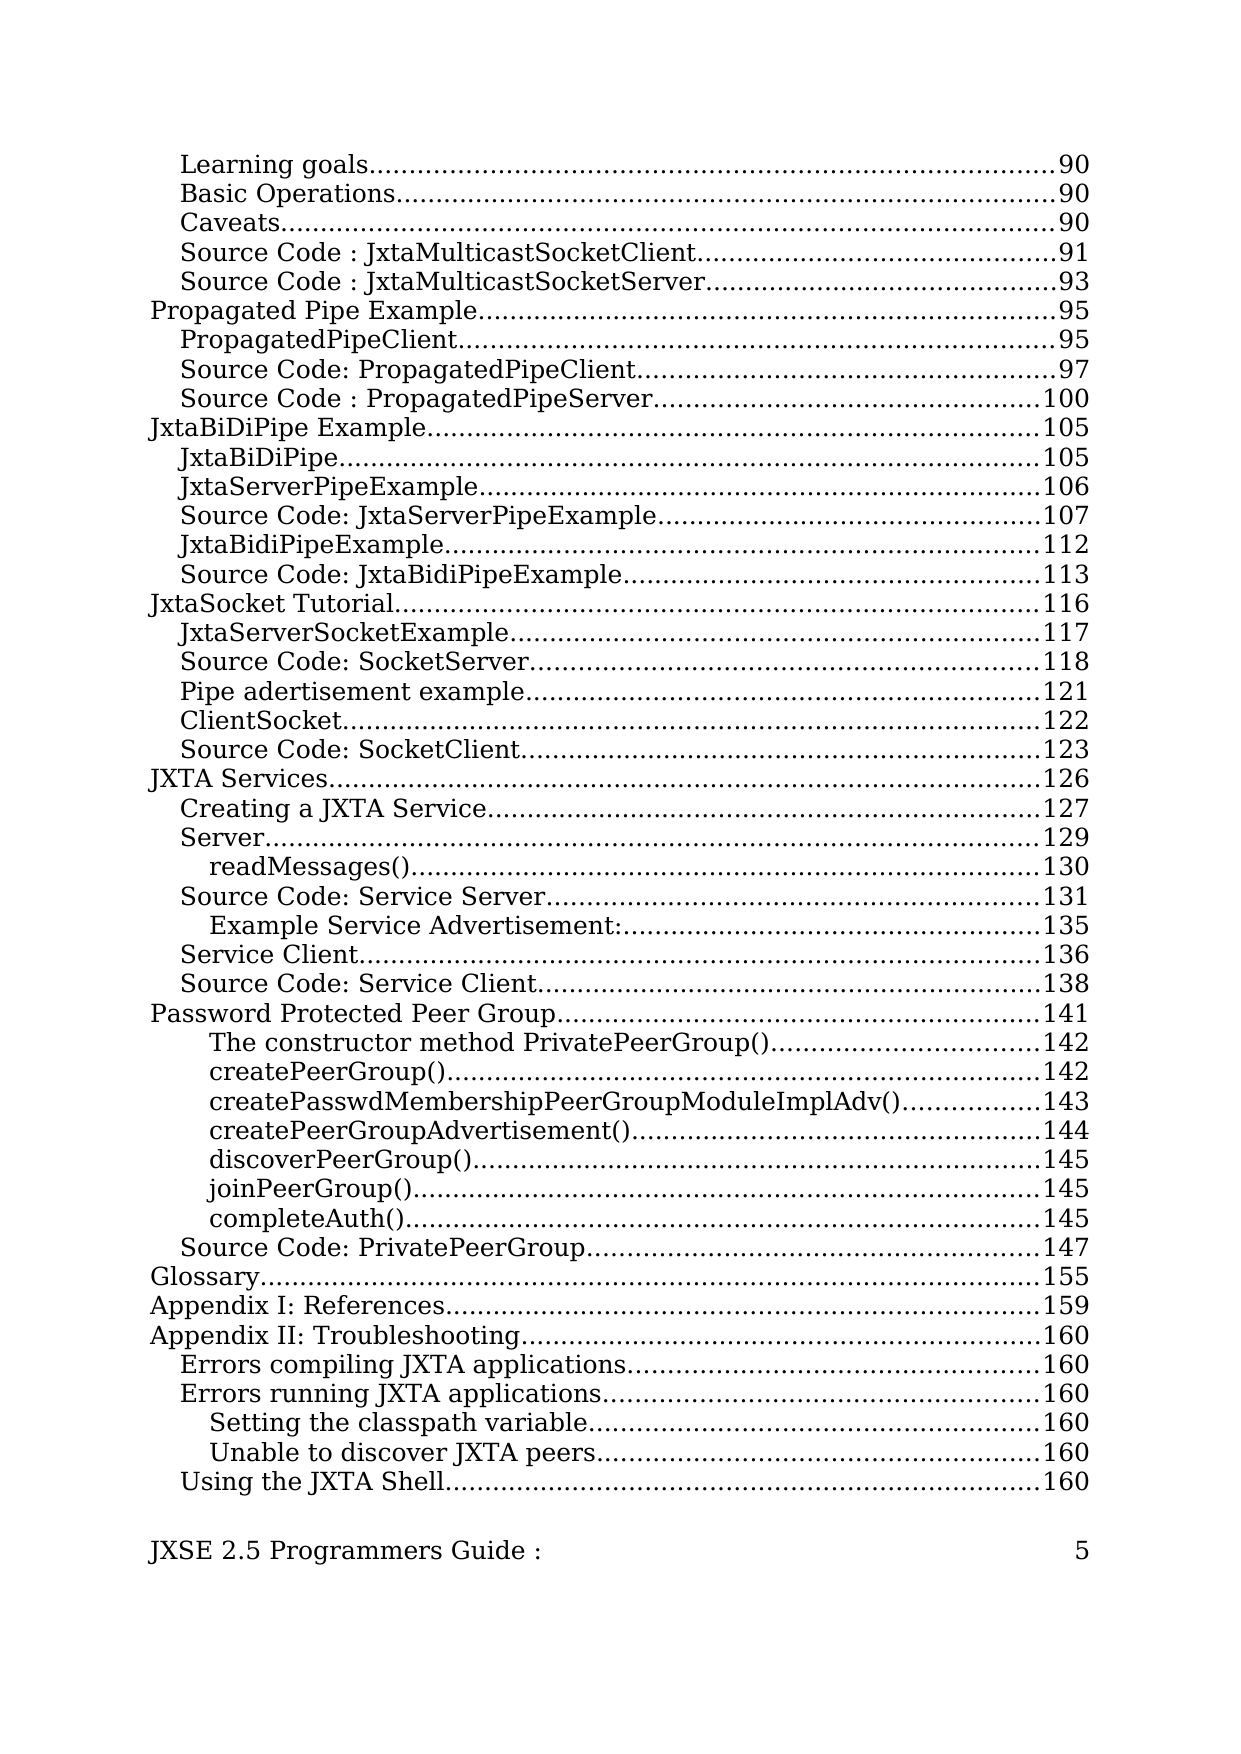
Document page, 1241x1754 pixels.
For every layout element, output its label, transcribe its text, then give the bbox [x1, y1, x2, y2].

text Basic Operations 90 [179, 179, 1090, 208]
text Errors compiling JXTA applications 160 [179, 1350, 1090, 1379]
text Source Code: SocketServer 118 [179, 648, 1090, 677]
text Source Code: Service Server 131 [179, 882, 1090, 911]
text Server 129 [179, 823, 1090, 852]
text Source Code : JxtaMulticastSocketClient 91 [179, 238, 1090, 267]
text completeAuth() 145 [209, 1204, 1090, 1233]
text joinPeerGroup() 145 [209, 1174, 1090, 1204]
text JxtaSocket Tutorial 116 [150, 589, 1090, 618]
text JxtaServerSocketExample 117 [179, 618, 1090, 648]
text Appendix II: Troubleshooting 160 [150, 1321, 1090, 1350]
text JXTA Services 126 [150, 765, 1090, 794]
text Source Code : JxtaMulticastSocketServer 93 [179, 267, 1090, 296]
text readMessages() 130 [209, 852, 1090, 882]
text Errors running JXTA applications 160 [179, 1379, 1090, 1409]
text Propagated Pipe Example 95 [150, 296, 1090, 326]
text PropagatedPipeClient 95 [179, 326, 1090, 355]
text Glossary 155 [150, 1262, 1090, 1292]
text createPasswdMembershipPeerGroupModuleImplAdv() 143 [209, 1087, 1090, 1116]
text Using the JXTA Shell 160 [179, 1467, 1090, 1496]
text Source Code: PropagatedPipeClient 97 [179, 355, 1090, 384]
text JxtaBiDiPipe 105 [179, 443, 1090, 472]
text Learning goals 90 [179, 150, 1090, 179]
text Password Protected Peer Group 141 [150, 999, 1090, 1028]
text Setting the classpath variable 160 [209, 1409, 1090, 1438]
text Appendix I: References 159 [150, 1292, 1090, 1321]
text JxtaBiDiPipe Example 105 [150, 413, 1090, 443]
text The constructor method PrivatePeerGroup() 142 [209, 1028, 1090, 1057]
text Source Code: JxtaBidiPipeExample 113 [179, 560, 1090, 589]
text createPeerGroupAdvertisement() 144 [209, 1116, 1090, 1145]
text discoverPeerGroup() 145 [209, 1145, 1090, 1174]
text Creating a JXTA Service 127 [179, 794, 1090, 823]
text createPeerGroup() 142 [209, 1057, 1090, 1087]
text Service Client 136 [179, 940, 1090, 969]
text Caveats 90 [179, 208, 1090, 238]
text Source Code: JxtaServerPipeExample 107 [179, 501, 1090, 531]
text Source Code : PropagatedPipeServer 100 [179, 384, 1090, 413]
text JxtaBidiPipeExample 112 [179, 531, 1090, 560]
text Source Code: Service Client 138 [179, 969, 1090, 999]
text JxtaServerPipeExample 106 [179, 472, 1090, 501]
text Source Code: PrivatePeerGroup 147 [179, 1233, 1090, 1262]
text Source Code: SocketClient 123 [179, 735, 1090, 765]
text ClientSocket 122 [179, 706, 1090, 735]
text Example Service Advertisement: 135 [209, 911, 1090, 940]
text Pipe adertisement example 121 [179, 677, 1090, 706]
text Unable to discover JXTA peers 160 [209, 1438, 1090, 1467]
